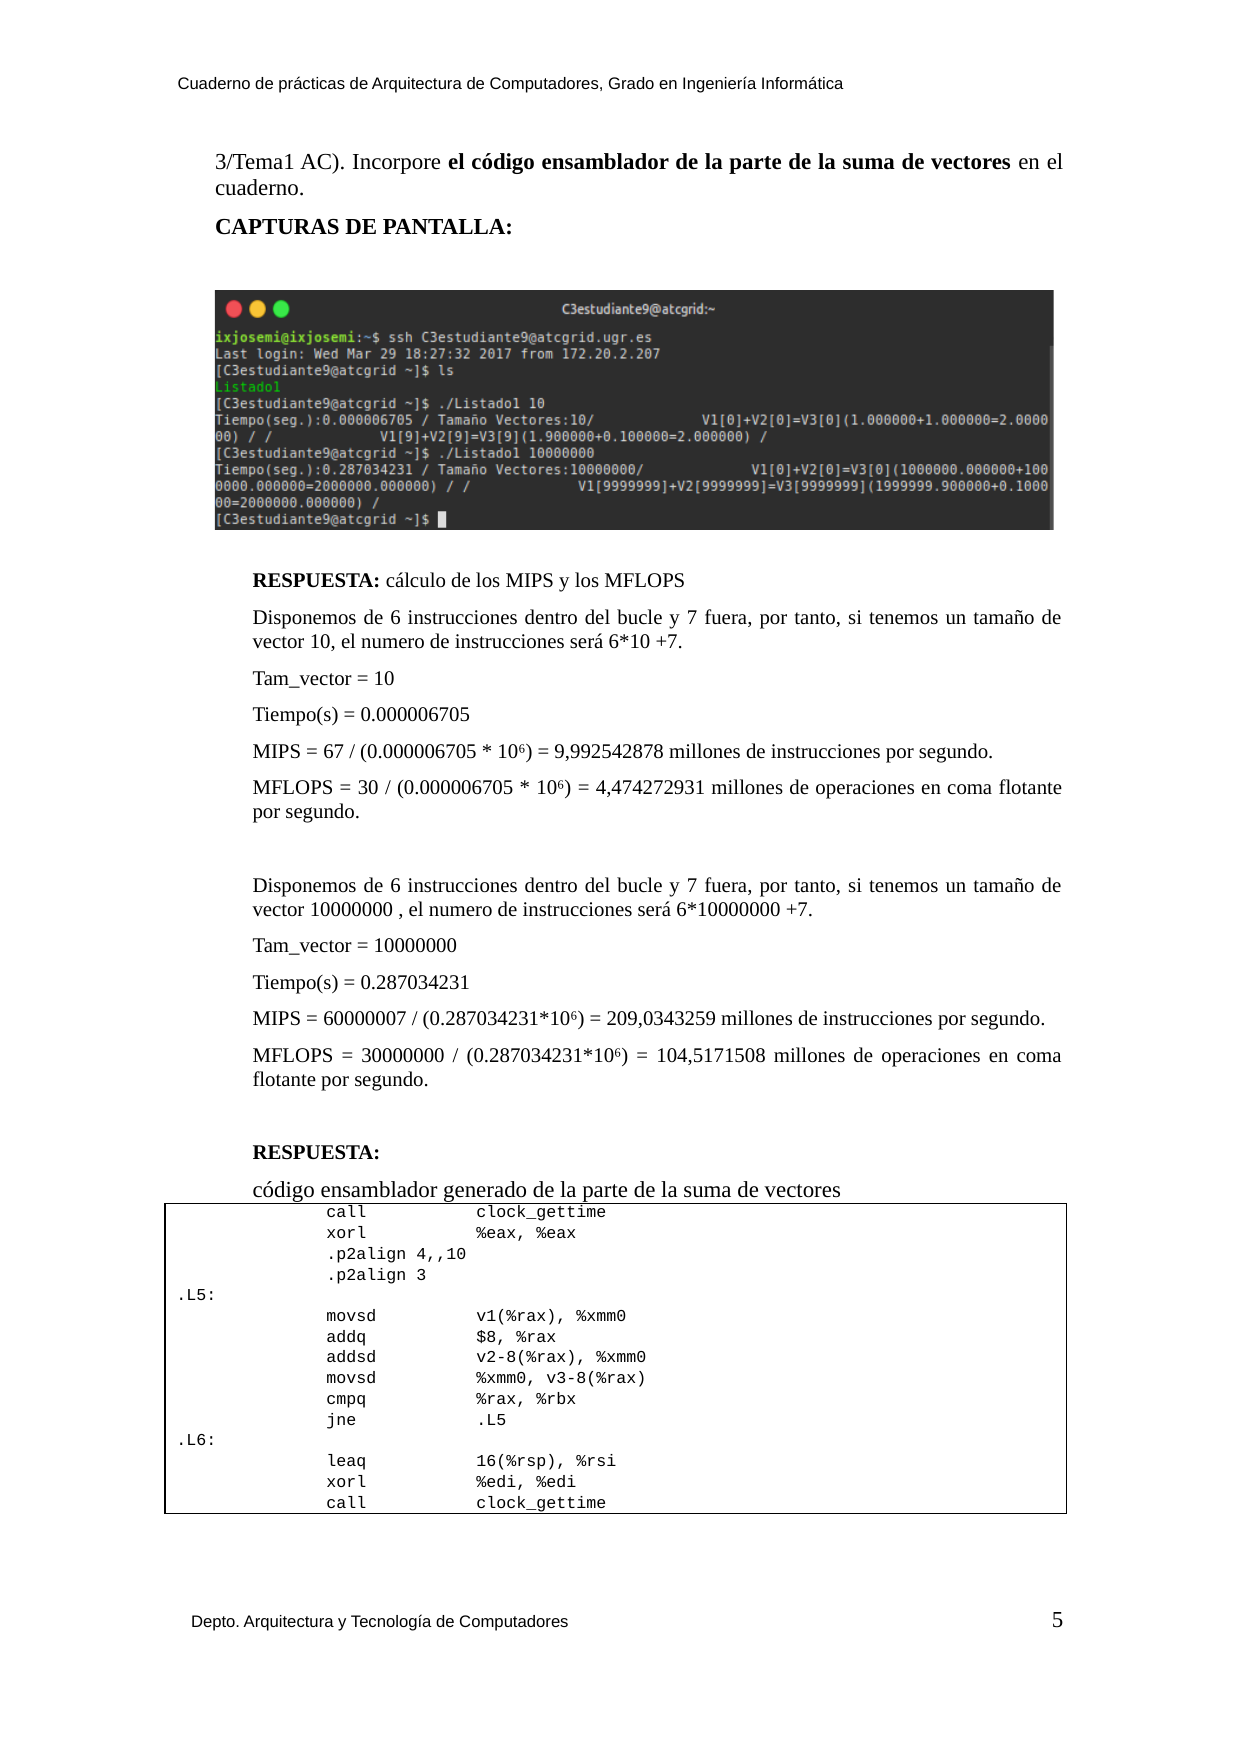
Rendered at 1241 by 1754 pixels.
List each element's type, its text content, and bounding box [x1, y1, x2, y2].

picture [214, 290, 1054, 530]
table_header call clock_gettime xorl %eax, %eax .p2align 4,,10 .p2align 3 .L5: movsd v1(%rax), %xmm0 addq $8, %rax addsd v2-8(%rax), %xmm0 movsd %xmm0, v3-8(%rax) cmpq %rax, %rbx jne .L5 .L6: leaq 16(%rsp), %rsi xorl %edi, %edi call clock_gettime [166, 1204, 1066, 1513]
list 3/Tema1 AC). Incorpore el código ensamblador de la parte de la suma de vectores en el cuaderno. [177, 148, 1063, 200]
text MIPS = 60000007 / (0.287034231*10⁶) = 209,0343259 millones de instrucciones por segundo. [252, 1006, 1063, 1030]
text Disponemos de 6 instrucciones dentro del bucle y 7 fuera, por tanto, si tenemos un tamaño de vector 10, el numero de instrucciones será 6*10 +7. [252, 605, 1063, 653]
text RESPUESTA: cálculo de los MIPS y los MFLOPS [252, 568, 1063, 592]
text MFLOPS = 30000000 / (0.287034231*10⁶) = 104,5171508 millones de operaciones en coma flotante por segundo. [252, 1043, 1063, 1091]
text MIPS = 67 / (0.000006705 * 10⁶) = 9,992542878 millones de instrucciones por segundo. [252, 739, 1063, 763]
text Tam_vector = 10 [252, 666, 1063, 690]
text MFLOPS = 30 / (0.000006705 * 10⁶) = 4,474272931 millones de operaciones en coma flotante por segundo. [252, 775, 1063, 823]
text CAPTURAS DE PANTALLA: [215, 213, 1063, 239]
text Tiempo(s) = 0.000006705 [252, 702, 1063, 726]
text Tam_vector = 10000000 [252, 933, 1063, 957]
text Tiempo(s) = 0.287034231 [252, 970, 1063, 994]
text Disponemos de 6 instrucciones dentro del bucle y 7 fuera, por tanto, si tenemos un tamaño de vector 10000000 , el numero de instrucciones será 6*10000000 +7. [252, 872, 1063, 921]
text RESPUESTA: [252, 1140, 1063, 1164]
list código ensamblador generado de la parte de la suma de vectores [252, 1177, 1063, 1203]
